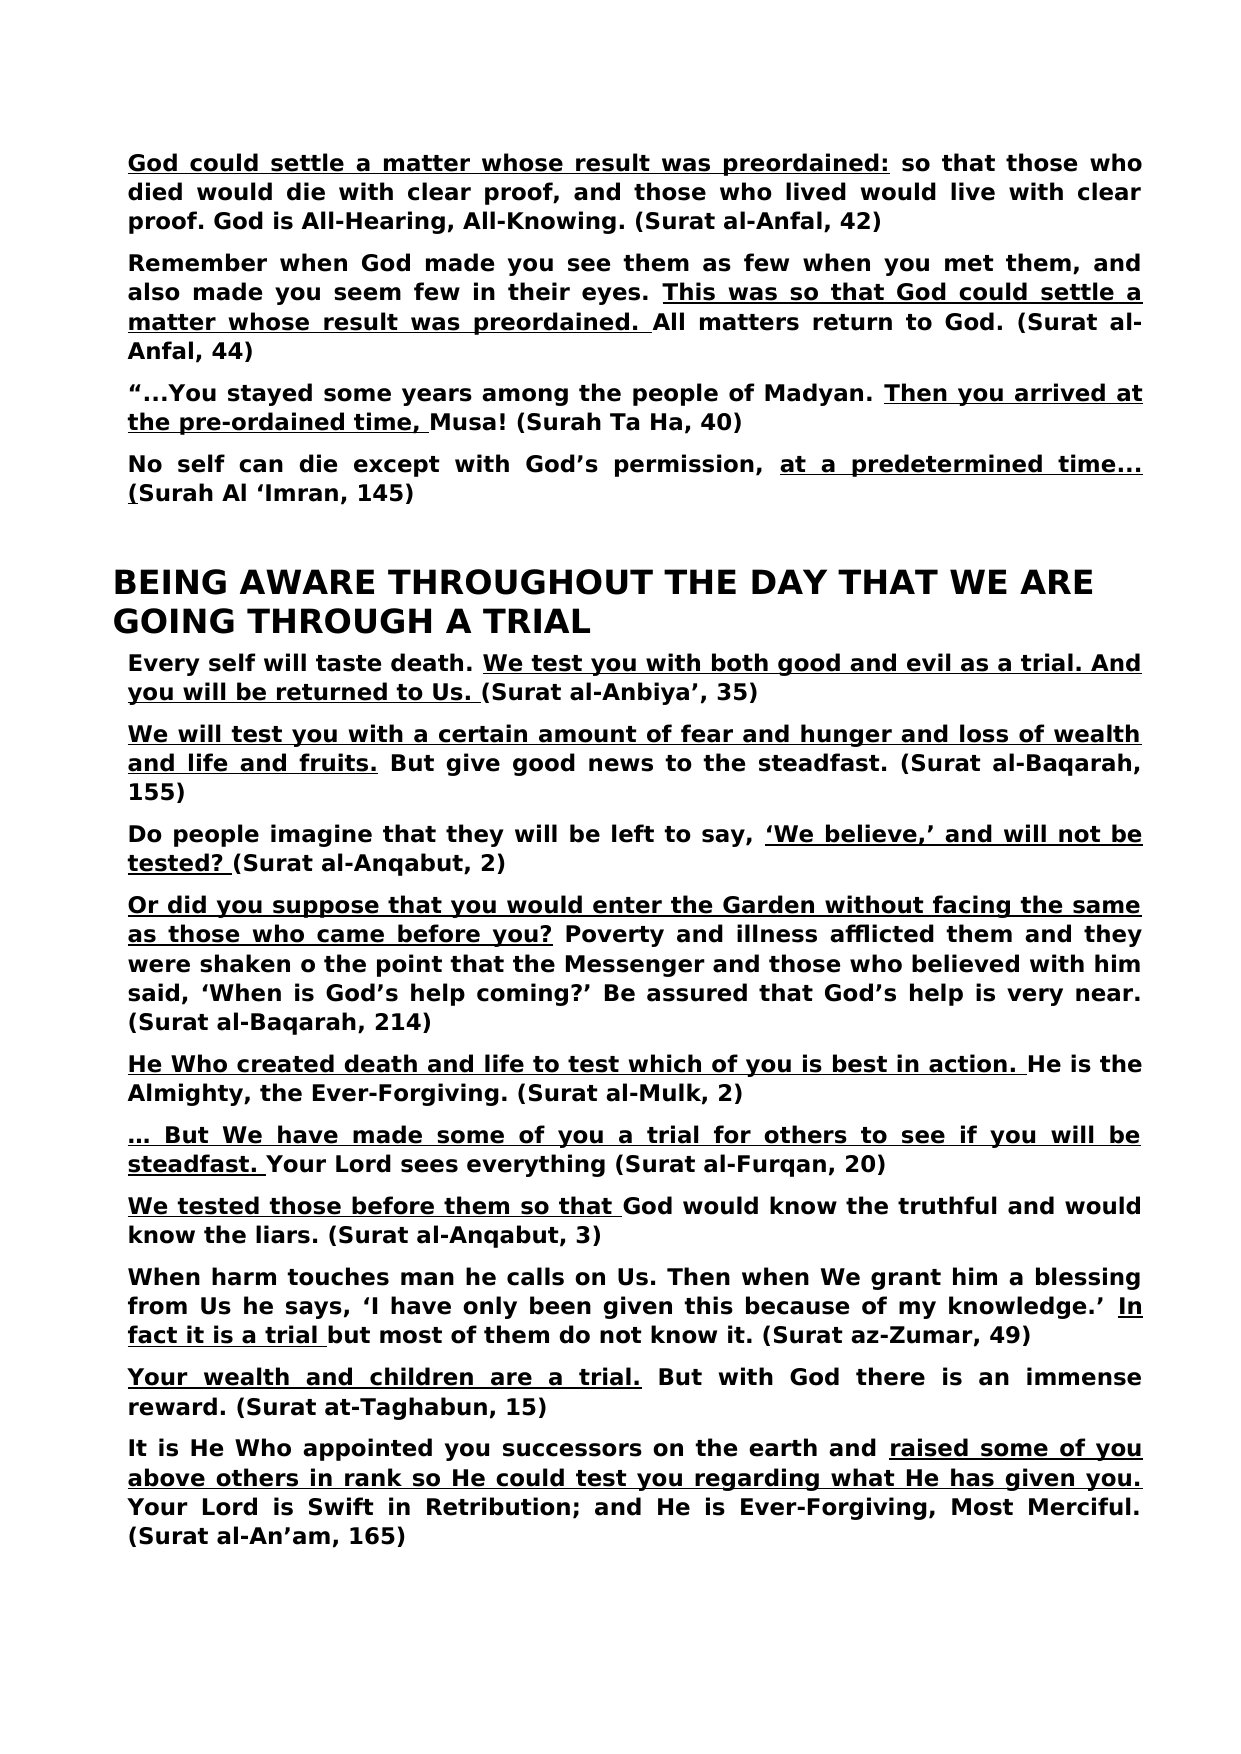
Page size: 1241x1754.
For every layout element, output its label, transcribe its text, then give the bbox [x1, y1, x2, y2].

text No self can die except with God’s permission, at a predetermined time... (Surah Al ‘Imran, 145) [127, 451, 1143, 507]
text When harm touches man he calls on Us. Then when We grant him a blessing from Us he says, ‘I have only been given this because of my knowledge.’ In fact it is a trial but most of them do not know it. (Surat az-Zumar, 49) [127, 1264, 1143, 1349]
text Your wealth and children are a trial. But with God there is an immense reward. (Surat at-Taghabun, 15) [127, 1364, 1143, 1420]
text Do people imagine that they will be left to say, ‘We believe,’ and will not be tested? (Surat al-Anqabut, 2) [127, 821, 1143, 877]
text “...You stayed some years among the people of Madyan. Then you arrived at the pre-ordained time, Musa! (Surah Ta Ha, 40) [127, 380, 1143, 436]
subtitle BEING AWARE THROUGHOUT THE DAY THAT WE ARE GOING THROUGH A TRIAL [112, 564, 1165, 641]
text … But We have made some of you a trial for others to see if you will be steadfast. Your Lord sees everything (Surat al-Furqan, 20) [127, 1122, 1143, 1178]
text Every self will taste death. We test you with both good and evil as a trial. And you will be returned to Us. (Surat al-Anbiya’, 35) [127, 650, 1143, 706]
text It is He Who appointed you successors on the earth and raised some of you above others in rank so He could test you regarding what He has given you. [127, 1436, 1143, 1488]
text He Who created death and life to test which of you is best in action. He is the Almighty, the Ever-Forgiving. (Surat al-Mulk, 2) [127, 1051, 1143, 1107]
text We tested those before them so that God would know the truthful and would know the liars. (Surat al-Anqabut, 3) [127, 1193, 1143, 1249]
text God could settle a matter whose result was preordained: so that those who died would die with clear proof, and those who lived would live with clear proof. God is All-Hearing, All-Knowing. (Surat al-Anfal, 42) [127, 150, 1143, 235]
text Remember when God made you see them as few when you met them, and also made you seem few in their eyes. This was so that God could settle a matter whose result was preordained. All matters return to God. (Surat al-Anfal, 44) [127, 250, 1143, 365]
text We will test you with a certain amount of fear and hunger and loss of wealth and life and fruits. But give good news to the steadfast. (Surat al-Baqarah, 155) [127, 721, 1143, 806]
text Or did you suppose that you would enter the Garden without facing the same as those who came before you? Poverty and illness afflicted them and they were shaken o the point that the Messenger and those who believed with him said, ‘When is God’s help coming?’ Be assured that God’s help is very near. (Surat al-Baqarah, 214) [127, 892, 1143, 1036]
text Your Lord is Swift in Retribution; and He is Ever-Forgiving, Most Merciful. (Surat al-An’am, 165) [127, 1489, 1143, 1550]
